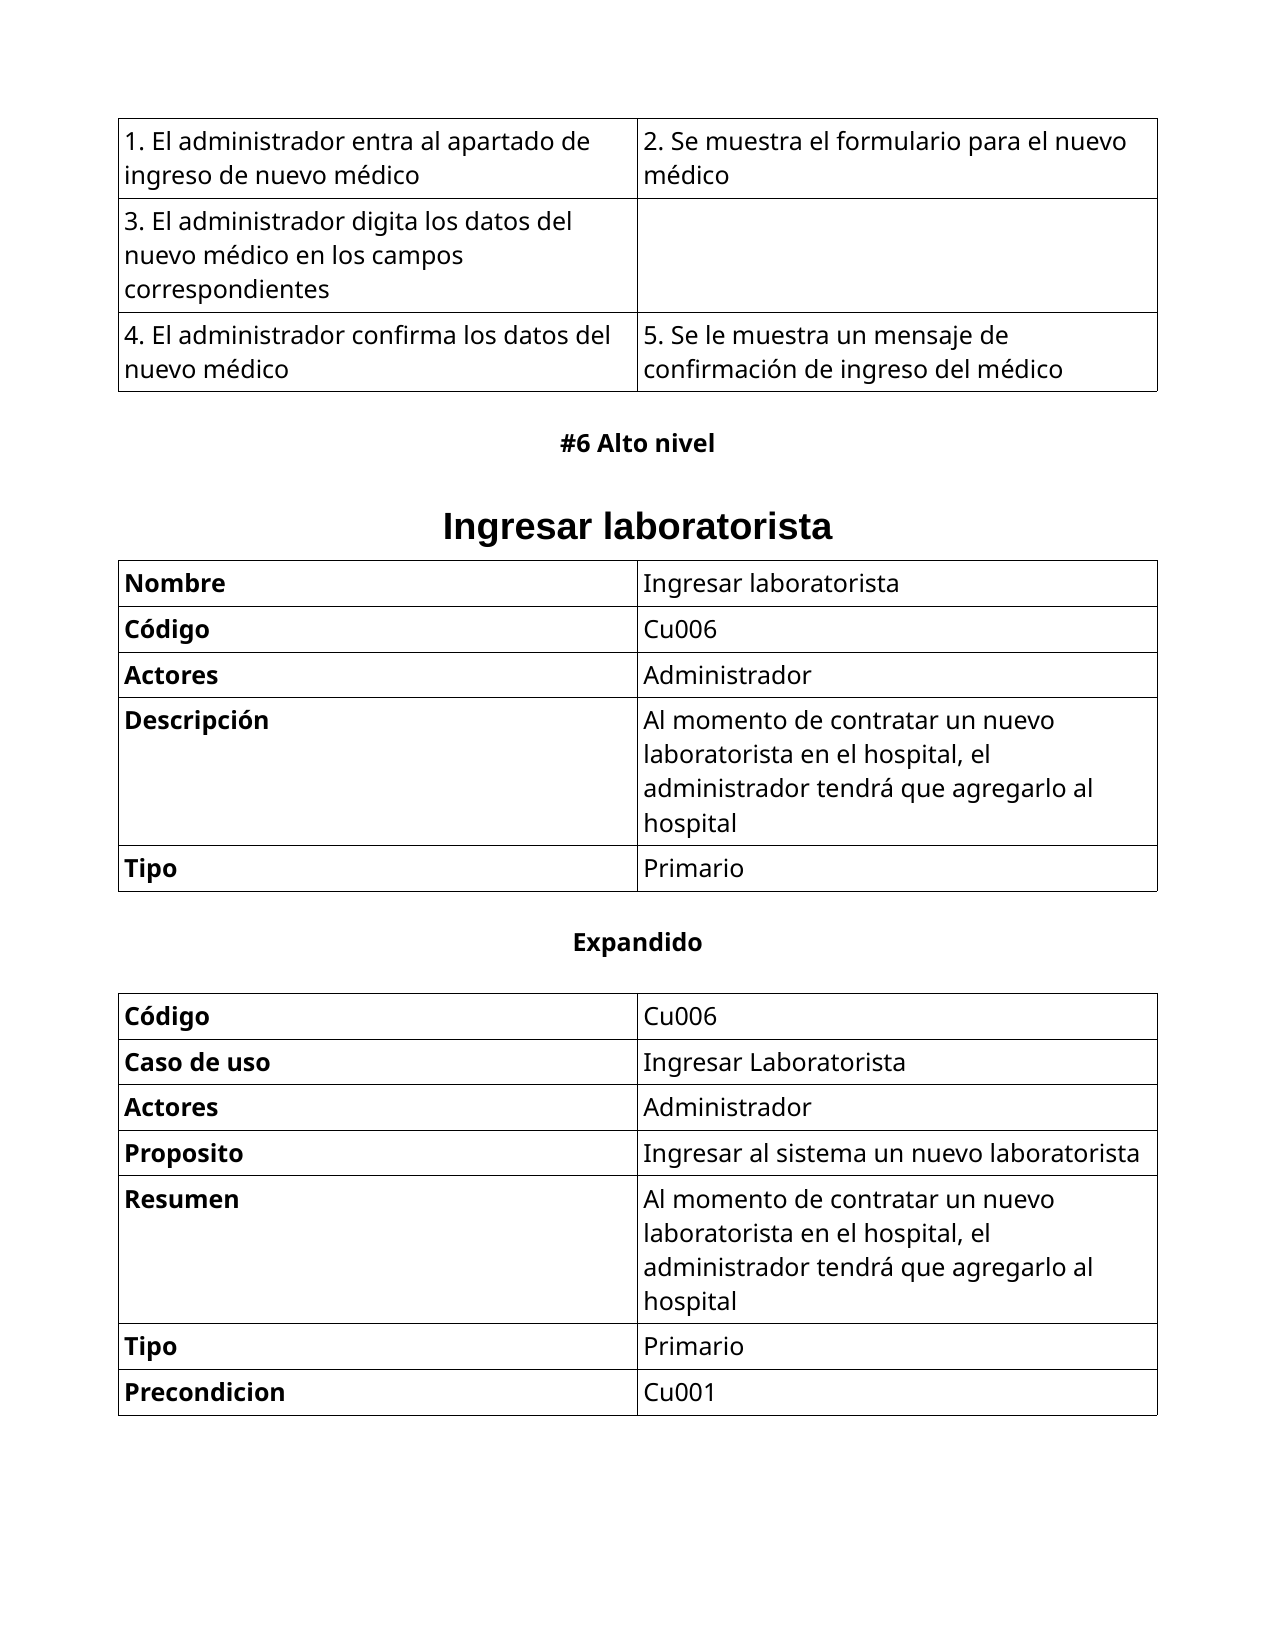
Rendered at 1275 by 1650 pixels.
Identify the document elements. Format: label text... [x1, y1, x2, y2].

table_cell Proposito [119, 1131, 637, 1175]
table_header Nombre [119, 561, 637, 606]
table_cell Tipo [119, 846, 637, 891]
table_cell Administrador [638, 1085, 1157, 1130]
table_cell 4. El administrador confirma los datos del nuevo médico [119, 313, 637, 391]
table_cell Al momento de contratar un nuevo laboratorista en el hospital, el administrador tendrá que agregarlo al hospital [638, 1176, 1157, 1323]
text #6 Alto nivel [118, 425, 1157, 459]
table_cell Precondicion [119, 1370, 637, 1414]
table_cell Tipo [119, 1324, 637, 1369]
table_cell Resumen [119, 1176, 637, 1323]
table_cell Primario [638, 1324, 1157, 1369]
table_cell Actores [119, 653, 637, 697]
table_cell Cu001 [638, 1370, 1157, 1414]
table_cell Descripción [119, 698, 637, 845]
table_cell 5. Se le muestra un mensaje de confirmación de ingreso del médico [638, 313, 1157, 391]
table_header Código [119, 994, 637, 1038]
table_cell 3. El administrador digita los datos del nuevo médico en los campos correspondientes [119, 199, 637, 312]
table_cell Cu006 [638, 607, 1157, 652]
table_cell [638, 199, 1157, 312]
table_header Cu006 [638, 994, 1157, 1038]
table_cell Al momento de contratar un nuevo laboratorista en el hospital, el administrador tendrá que agregarlo al hospital [638, 698, 1157, 845]
table_cell Caso de uso [119, 1040, 637, 1084]
table_cell 2. Se muestra el formulario para el nuevo médico [638, 119, 1157, 198]
subtitle Ingresar laboratorista [118, 504, 1157, 548]
table_cell Actores [119, 1085, 637, 1130]
table_cell Administrador [638, 653, 1157, 697]
table_cell Ingresar al sistema un nuevo laboratorista [638, 1131, 1157, 1175]
table_cell 1. El administrador entra al apartado de ingreso de nuevo médico [119, 119, 637, 198]
table_header Ingresar laboratorista [638, 561, 1157, 606]
table_cell Código [119, 607, 637, 652]
text Expandido [118, 925, 1157, 959]
table_cell Primario [638, 846, 1157, 891]
table_cell Ingresar Laboratorista [638, 1040, 1157, 1084]
